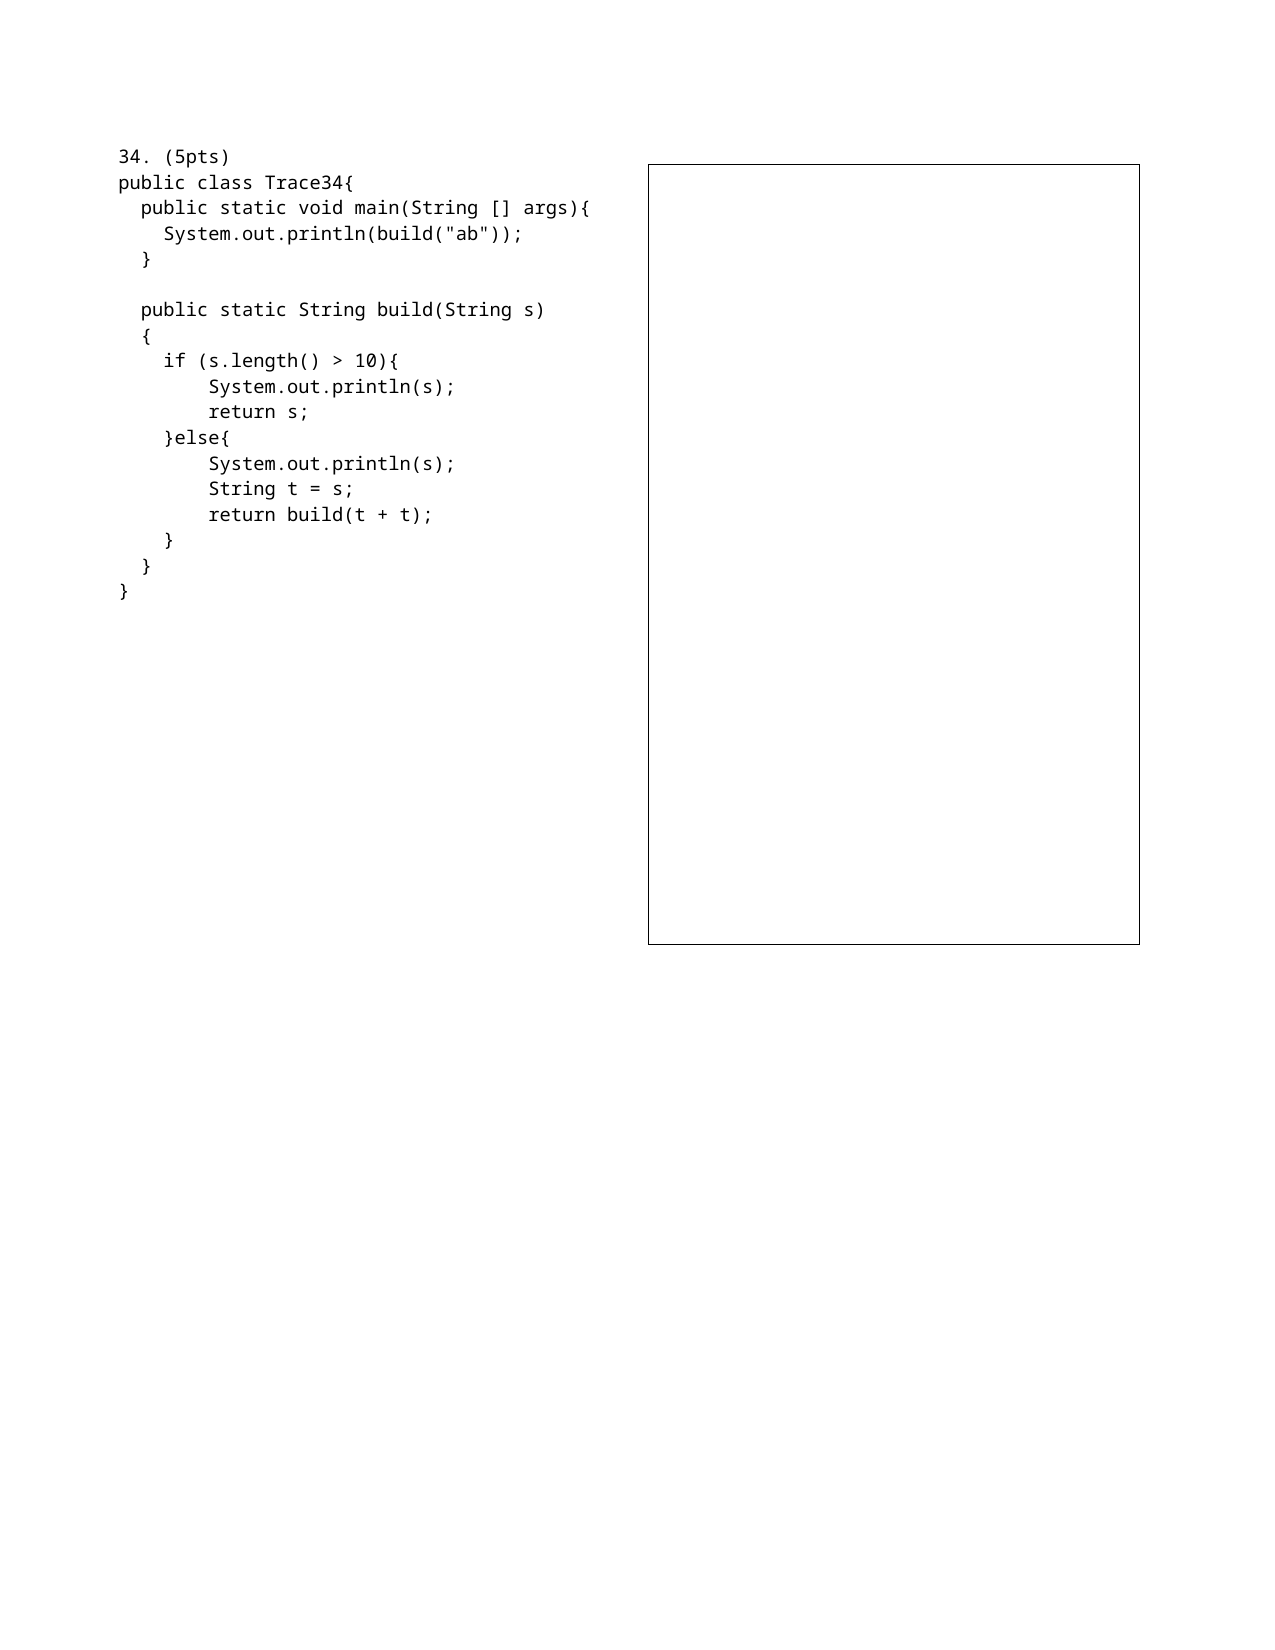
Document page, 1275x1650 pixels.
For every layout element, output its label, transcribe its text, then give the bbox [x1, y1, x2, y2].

text { [118, 322, 648, 348]
text return s; [118, 399, 648, 424]
text 34. (5pts) [118, 144, 1157, 169]
text }else{ [118, 424, 648, 450]
text [1140, 526, 1157, 552]
text } [118, 246, 648, 271]
text } [118, 552, 648, 577]
text public static String build(String s) [118, 297, 648, 322]
text if (s.length() > 10){ [118, 348, 648, 373]
text [1140, 577, 1157, 603]
text [1140, 373, 1157, 399]
text [1140, 348, 1157, 373]
text public static void main(String [] args){ [118, 195, 648, 220]
text } [118, 577, 648, 603]
text System.out.println(build("ab")); [118, 220, 648, 246]
text [1140, 246, 1157, 271]
text public class Trace34{ [118, 169, 648, 195]
text [1140, 501, 1157, 526]
text [1140, 424, 1157, 450]
text [1140, 552, 1157, 577]
text String t = s; [118, 475, 648, 501]
text [1140, 169, 1157, 195]
text [1140, 322, 1157, 348]
text [1140, 475, 1157, 501]
text System.out.println(s); [118, 373, 648, 399]
text } [118, 526, 648, 552]
text System.out.println(s); [118, 450, 648, 475]
text return build(t + t); [118, 501, 648, 526]
text [1140, 399, 1157, 424]
